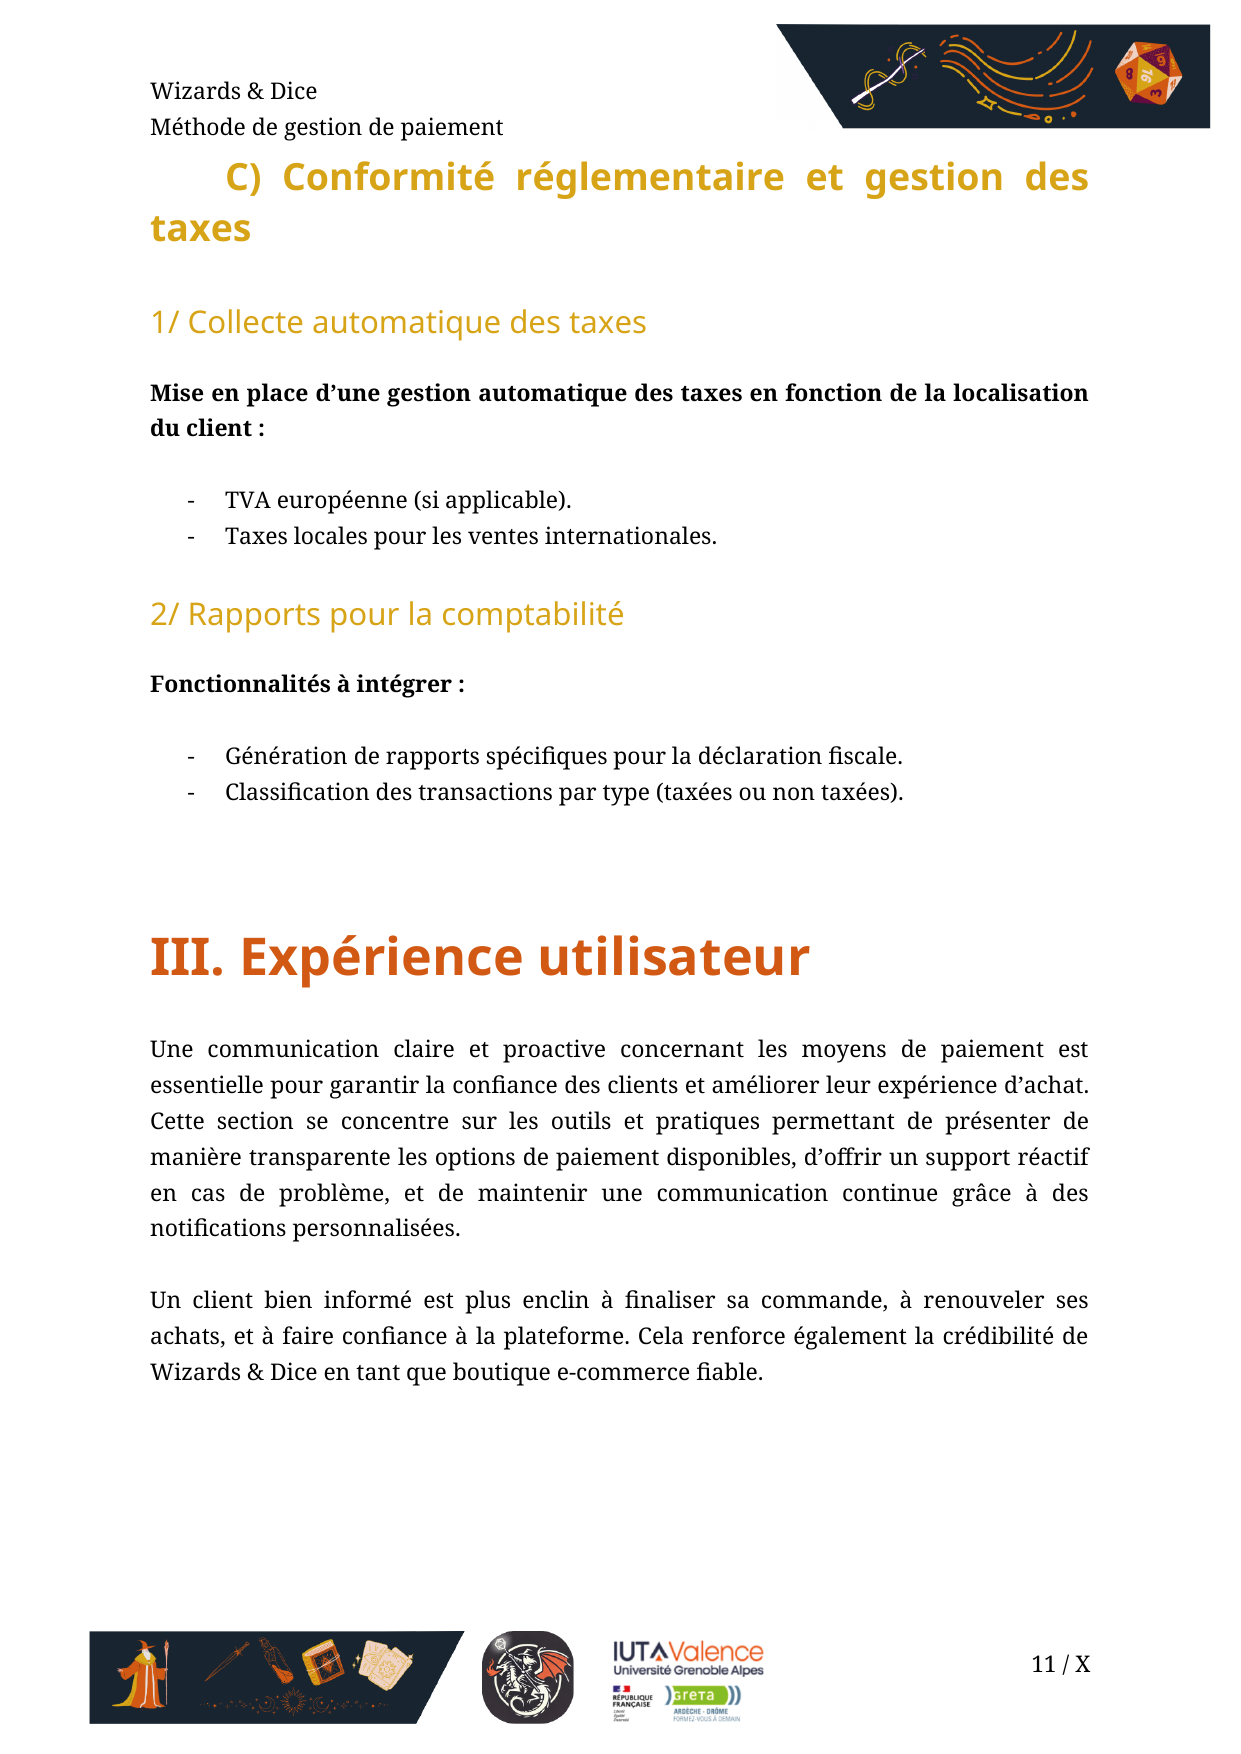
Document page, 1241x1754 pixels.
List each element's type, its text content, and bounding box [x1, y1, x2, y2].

text Mise en place d’une gestion automatique des taxes en fonction de la localisation du client : [150, 376, 1090, 444]
list TVA européenne (si applicable). [187, 484, 1090, 516]
subtitle 1/ Collecte automatique des taxes [150, 301, 1090, 343]
subtitle C) Conformité réglementaire et gestion des taxes [150, 150, 1090, 252]
list Taxes locales pour les ventes internationales. [187, 520, 1090, 551]
picture [771, 21, 1218, 131]
text Fonctionnalités à intégrer : [150, 668, 1090, 699]
picture [81, 1620, 788, 1733]
list Classification des transactions par type (taxées ou non taxées). [187, 776, 1090, 807]
subtitle 2/ Rapports pour la comptabilité [150, 592, 1090, 635]
list Génération de rapports spécifiques pour la déclaration fiscale. [187, 740, 1090, 771]
text Un client bien informé est plus enclin à finaliser sa commande, à renouveler ses achats, et à faire confiance à la plateforme. Cela renforce également la crédibilité de Wizards & Dice en tant que boutique e-commerce fiable. [150, 1284, 1090, 1387]
subtitle III. Expérience utilisateur [150, 919, 1090, 991]
text Une communication claire et proactive concernant les moyens de paiement est essentielle pour garantir la confiance des clients et améliorer leur expérience d’achat. Cette section se concentre sur les outils et pratiques permettant de présenter de manière transparente les options de paiement disponibles, d’offrir un support réactif en cas de problème, et de maintenir une communication continue grâce à des notifications personnalisées. [150, 1033, 1090, 1244]
